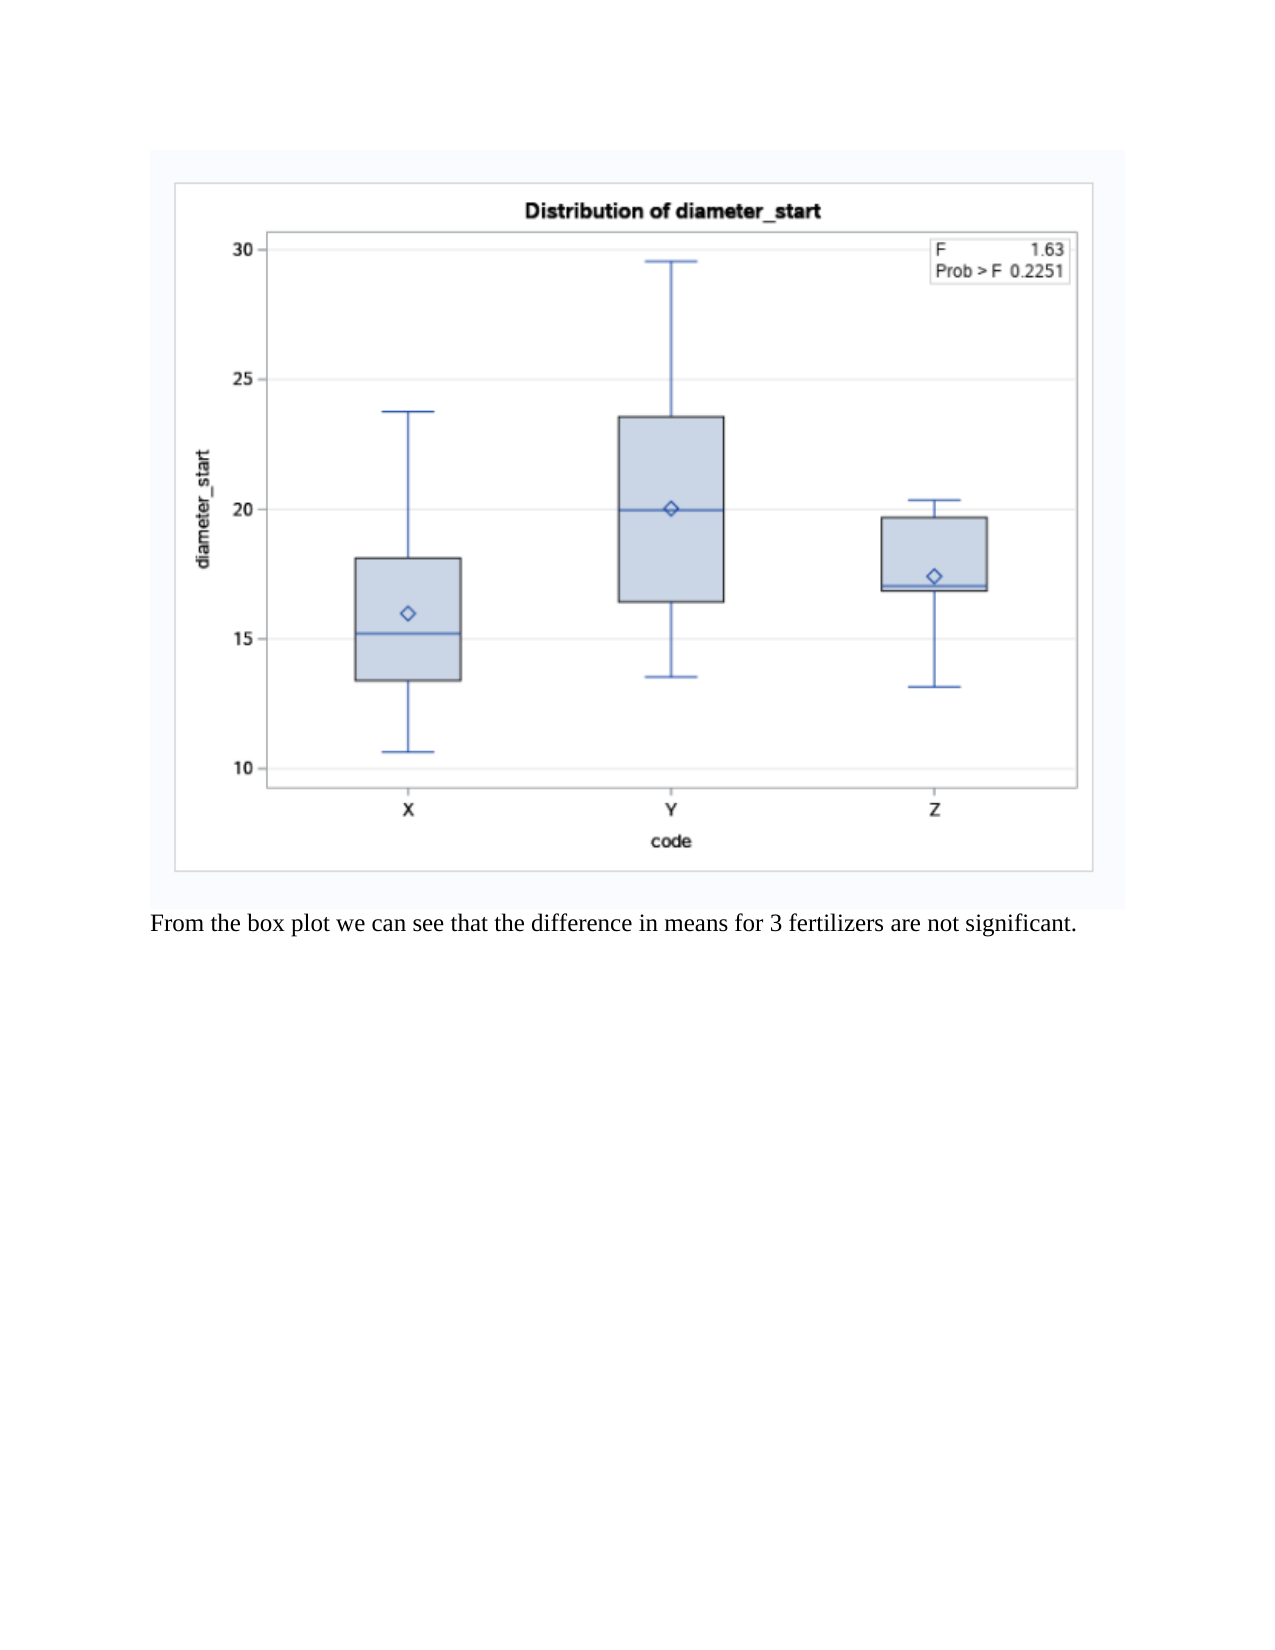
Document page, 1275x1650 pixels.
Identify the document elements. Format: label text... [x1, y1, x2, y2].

picture [150, 150, 1125, 909]
text From the box plot we can see that the difference in means for 3 fertilizers are not significant. [150, 909, 1125, 937]
